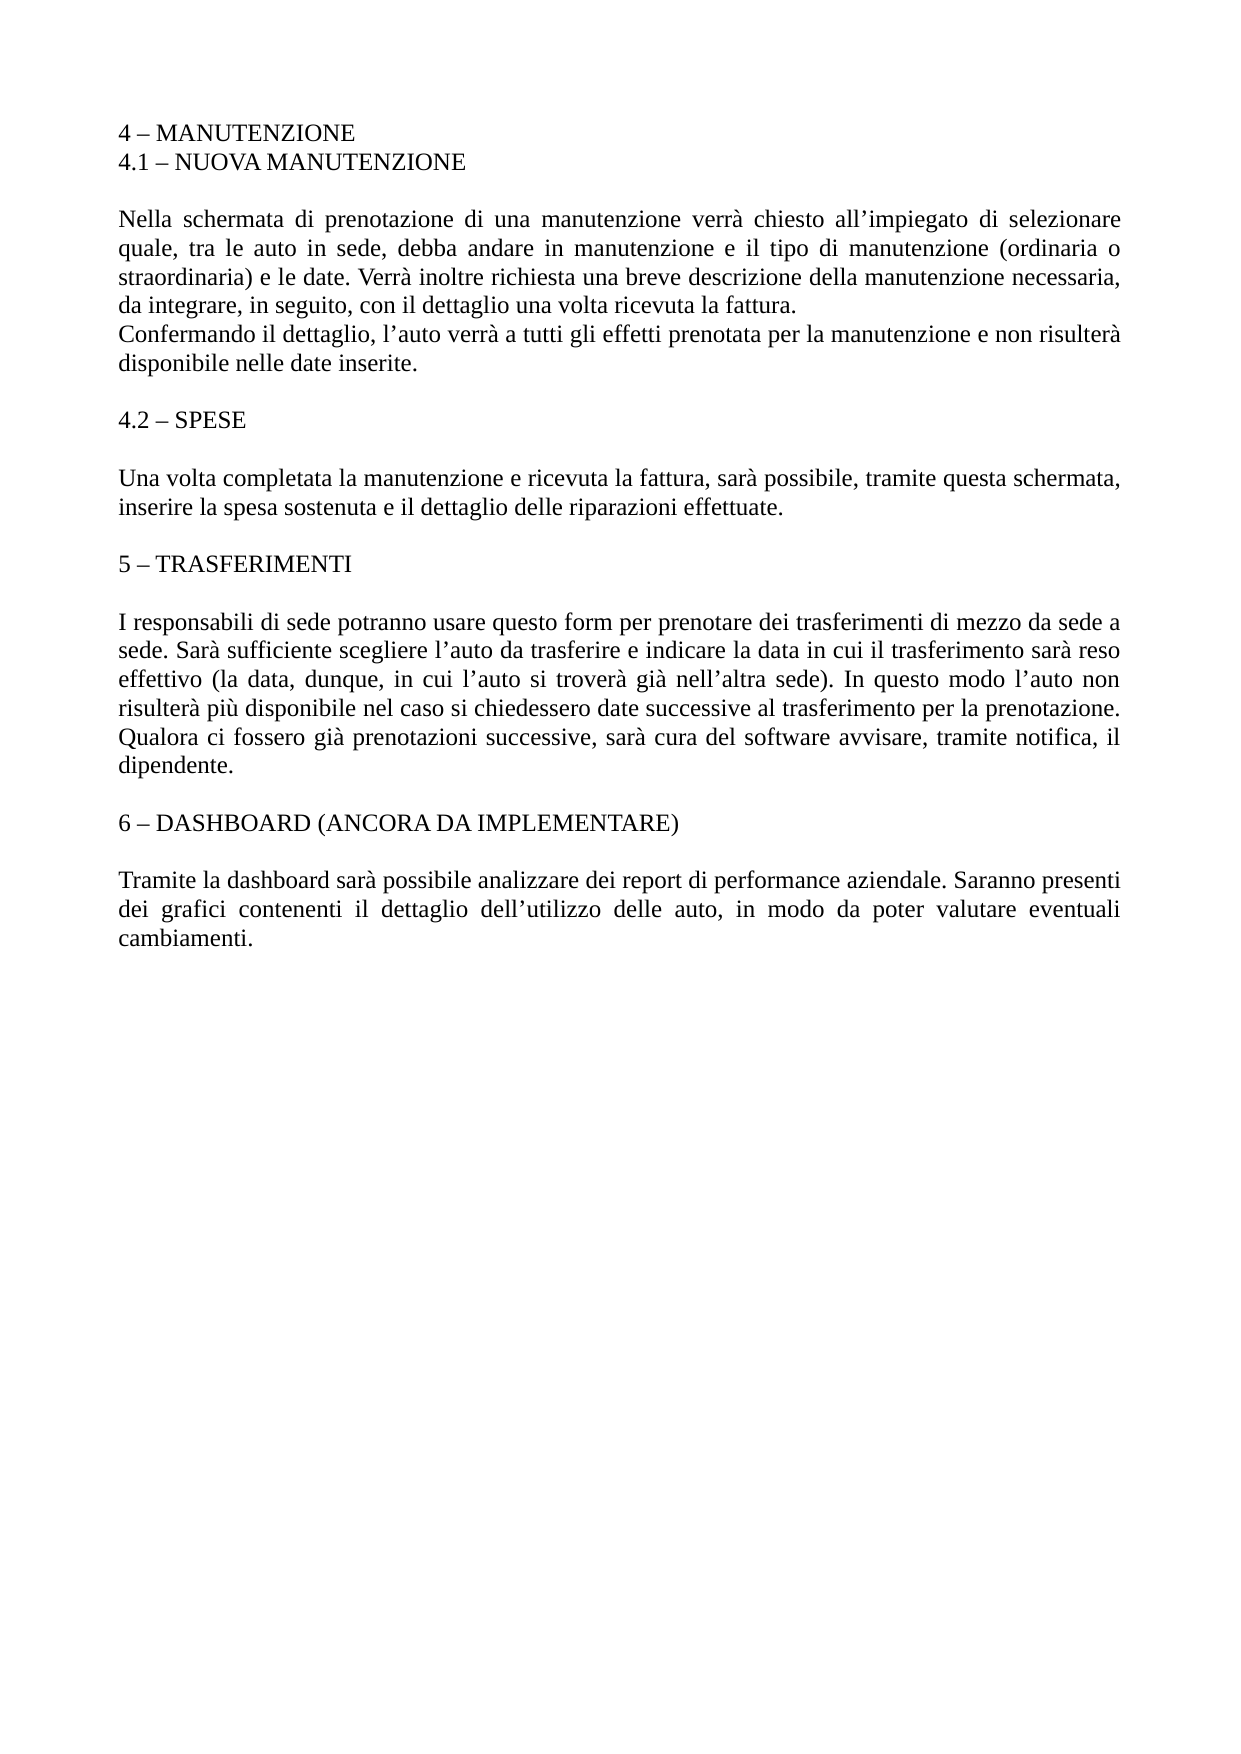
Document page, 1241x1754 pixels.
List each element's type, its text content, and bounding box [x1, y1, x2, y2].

text 4.1 – NUOVA MANUTENZIONE [118, 147, 1122, 176]
text 4.2 – SPESE [118, 406, 1122, 434]
text Confermando il dettaglio, l’auto verrà a tutti gli effetti prenotata per la manutenzione e non risulterà disponibile nelle date inserite. [118, 319, 1122, 377]
text 6 – DASHBOARD (ANCORA DA IMPLEMENTARE) [118, 808, 1122, 837]
text Tramite la dashboard sarà possibile analizzare dei report di performance aziendale. Saranno presenti dei grafici contenenti il dettaglio dell’utilizzo delle auto, in modo da poter valutare eventuali cambiamenti. [118, 866, 1122, 952]
text Nella schermata di prenotazione di una manutenzione verrà chiesto all’impiegato di selezionare quale, tra le auto in sede, debba andare in manutenzione e il tipo di manutenzione (ordinaria o straordinaria) e le date. Verrà inoltre richiesta una breve descrizione della manutenzione necessaria, da integrare, in seguito, con il dettaglio una volta ricevuta la fattura. [118, 204, 1122, 319]
text Una volta completata la manutenzione e ricevuta la fattura, sarà possibile, tramite questa schermata, inserire la spesa sostenuta e il dettaglio delle riparazioni effettuate. [118, 463, 1122, 521]
text 4 – MANUTENZIONE [118, 118, 1122, 147]
text 5 – TRASFERIMENTI [118, 549, 1122, 578]
text I responsabili di sede potranno usare questo form per prenotare dei trasferimenti di mezzo da sede a sede. Sarà sufficiente scegliere l’auto da trasferire e indicare la data in cui il trasferimento sarà reso effettivo (la data, dunque, in cui l’auto si troverà già nell’altra sede). In questo modo l’auto non risulterà più disponibile nel caso si chiedessero date successive al trasferimento per la prenotazione. Qualora ci fossero già prenotazioni successive, sarà cura del software avvisare, tramite notifica, il dipendente. [118, 607, 1122, 779]
